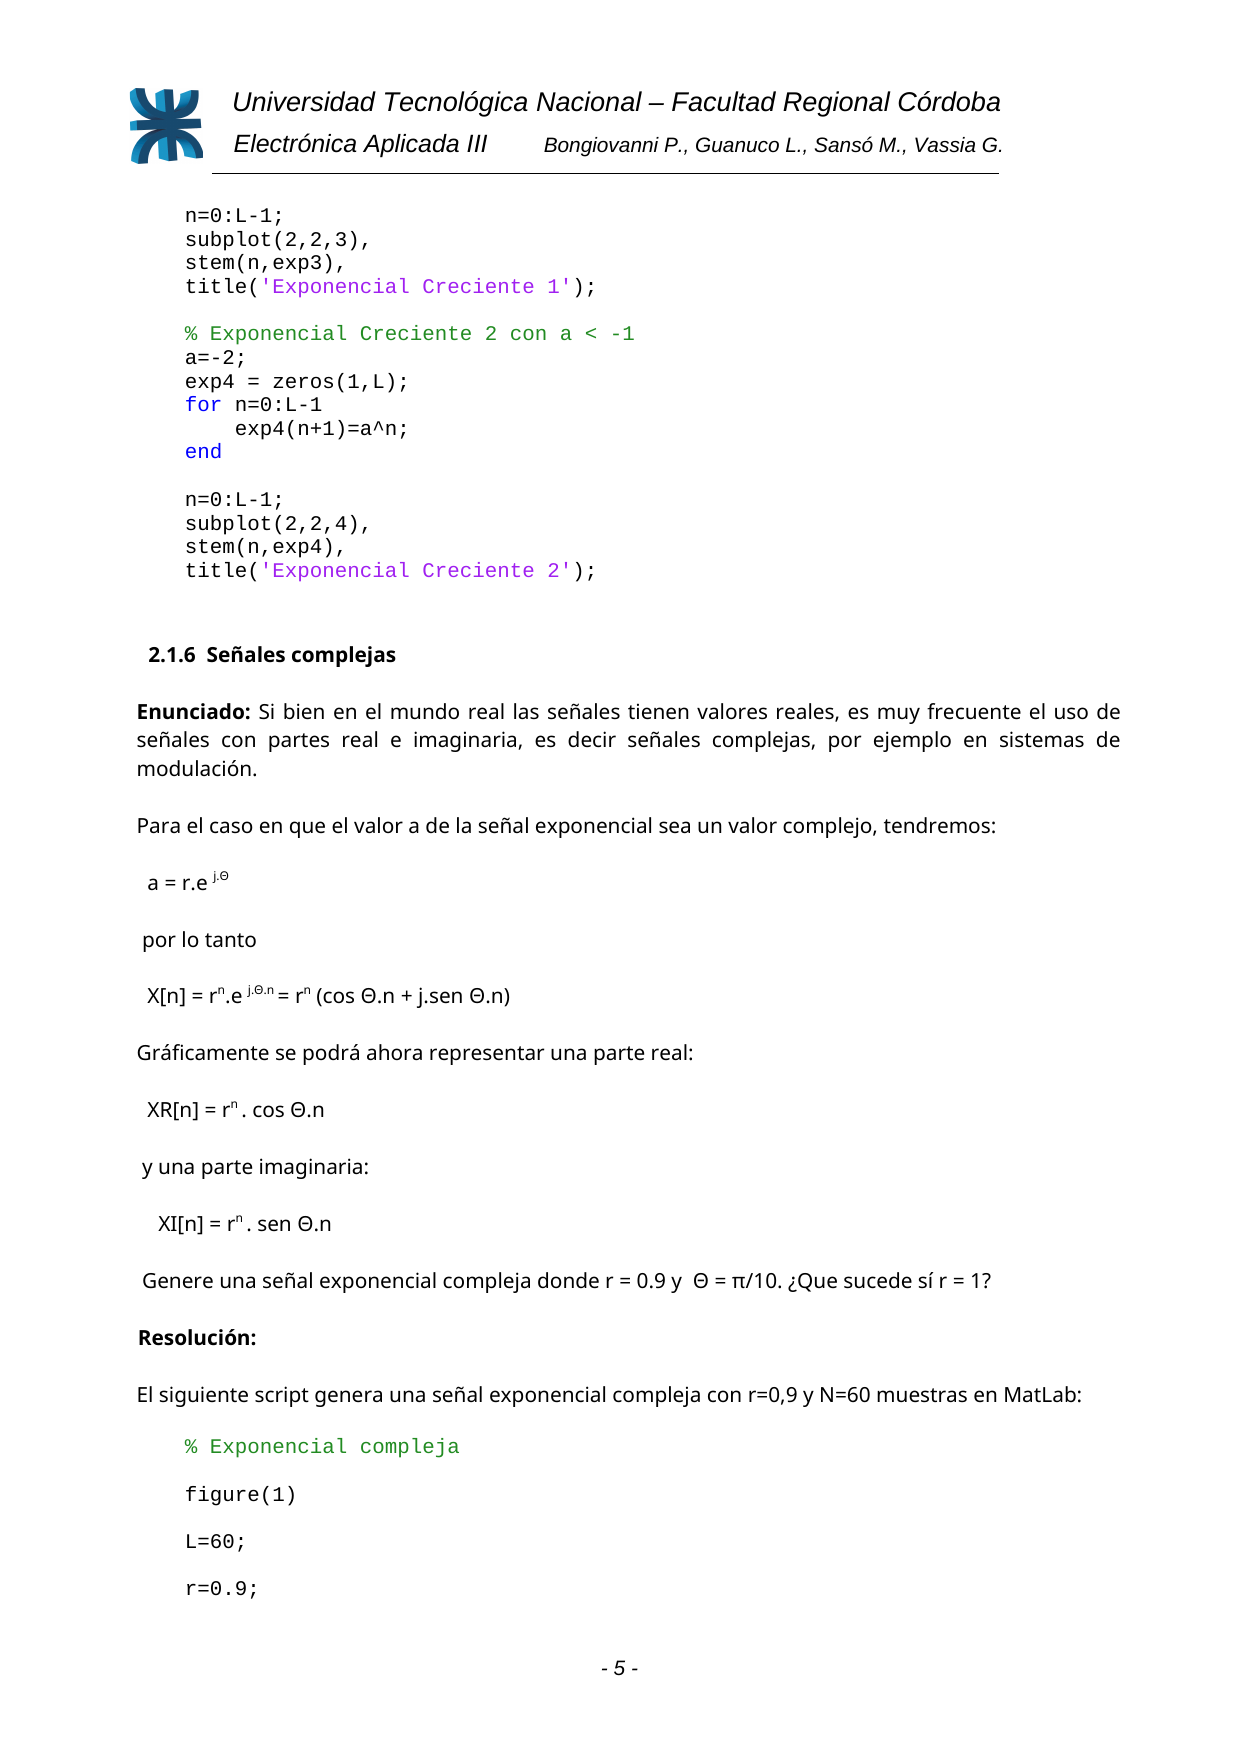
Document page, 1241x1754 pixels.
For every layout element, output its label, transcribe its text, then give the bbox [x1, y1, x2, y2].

text % Exponencial Creciente 2 con a < -1 [184, 323, 1122, 347]
text Genere una señal exponencial compleja donde r = 0.9 y Θ = π/10. ¿Que sucede sí r = 1? [136, 1266, 1122, 1294]
text Gráficamente se podrá ahora representar una parte real: [136, 1038, 1122, 1067]
text % Exponencial compleja [184, 1437, 1122, 1460]
text XI[n] = rn . sen Θ.n [136, 1209, 1122, 1237]
text title('Exponencial Creciente 2'); [184, 560, 1122, 583]
text subplot(2,2,4), [184, 512, 1122, 536]
text Enunciado: Si bien en el mundo real las señales tienen valores reales, es muy frecuente el uso de señales con partes real e imaginaria, es decir señales complejas, por ejemplo en sistemas de modulación. [136, 697, 1122, 782]
text title('Exponencial Creciente 1'); [184, 276, 1122, 300]
text a = r.e j.Θ [136, 868, 1122, 896]
text a=-2; [184, 347, 1122, 371]
text XR[n] = rn . cos Θ.n [136, 1095, 1122, 1124]
text Resolución: [138, 1323, 1122, 1351]
text y una parte imaginaria: [136, 1152, 1122, 1181]
text exp4 = zeros(1,L); [184, 371, 1122, 394]
text r=0.9; [184, 1578, 1122, 1602]
text n=0:L-1; [184, 489, 1122, 512]
text n=0:L-1; [184, 205, 1122, 229]
text exp4(n+1)=a^n; [184, 418, 1122, 442]
text El siguiente script genera una señal exponencial compleja con r=0,9 y N=60 muestras en MatLab: [136, 1380, 1122, 1408]
picture [129, 88, 203, 164]
text X[n] = rn.e j.Θ.n = rn (cos Θ.n + j.sen Θ.n) [136, 982, 1122, 1010]
text Para el caso en que el valor a de la señal exponencial sea un valor complejo, tendremos: [136, 811, 1122, 839]
text end [184, 442, 1122, 465]
text subplot(2,2,3), [184, 229, 1122, 252]
text 2.1.6 Señales complejas [148, 640, 1122, 669]
text for n=0:L-1 [184, 394, 1122, 418]
text por lo tanto [136, 925, 1122, 953]
text L=60; [184, 1531, 1122, 1555]
text stem(n,exp3), [184, 252, 1122, 276]
text stem(n,exp4), [184, 536, 1122, 560]
text figure(1) [184, 1484, 1122, 1507]
